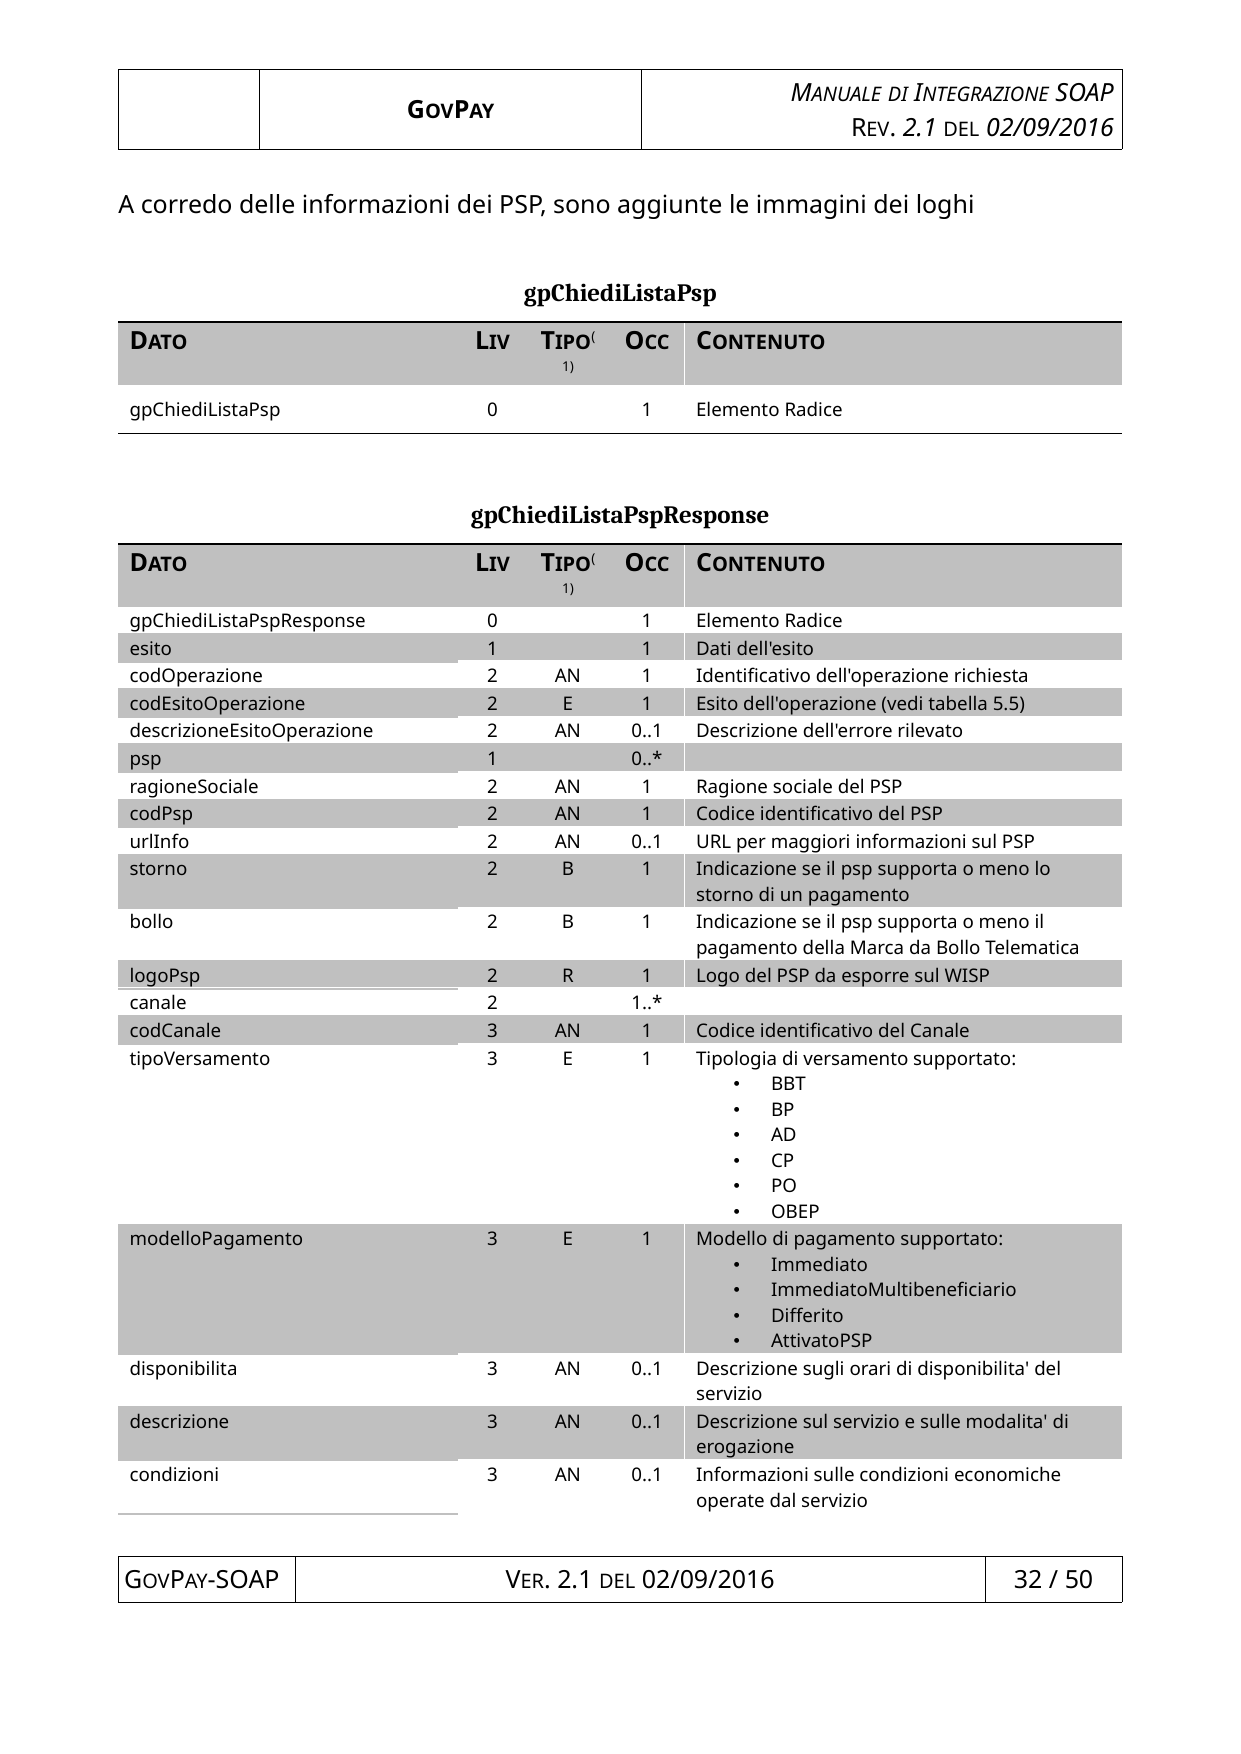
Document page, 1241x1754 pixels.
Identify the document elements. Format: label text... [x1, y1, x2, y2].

table_cell 1 [458, 633, 526, 660]
table_cell AN [526, 1015, 609, 1043]
table_cell Contenuto [685, 323, 1122, 385]
table_cell Ragione sociale del PSP [685, 771, 1122, 798]
table_cell psp [118, 745, 458, 771]
table_cell Descrizione sugli orari di disponibilita' del servizio [685, 1353, 1122, 1406]
table_cell Codice identificativo del Canale [685, 1015, 1122, 1043]
table_cell 2 [458, 988, 526, 1015]
table_cell 1..* [609, 988, 684, 1015]
table_cell [526, 385, 609, 433]
table_cell Liv [458, 545, 526, 607]
table_cell Logo del PSP da esporre sul WISP [685, 960, 1122, 987]
table_cell B [526, 907, 609, 960]
table_header gpChiediListaPspResponse [118, 501, 1122, 543]
table_cell descrizioneEsitoOperazione [118, 718, 458, 743]
table_cell 2 [458, 660, 526, 688]
table_cell Identificativo dell'operazione richiesta [685, 660, 1122, 688]
table_cell codEsitoOperazione [118, 690, 458, 716]
table_cell E [526, 1224, 609, 1353]
table_cell AN [526, 1353, 609, 1406]
table_cell E [526, 688, 609, 716]
table_cell disponibilita [118, 1355, 458, 1406]
table_cell 1 [609, 1224, 684, 1353]
table_cell [685, 988, 1122, 1015]
table_cell 3 [458, 1015, 526, 1043]
table_cell ragioneSociale [118, 773, 458, 798]
table_cell 1 [609, 960, 684, 987]
table_cell 3 [458, 1043, 526, 1223]
table_header gpChiediListaPsp [118, 279, 1122, 321]
table_cell Dato [118, 323, 458, 385]
table_cell gpChiediListaPspResponse [118, 607, 458, 633]
table_cell 0..1 [609, 716, 684, 743]
table_cell 2 [458, 771, 526, 798]
table_cell 2 [458, 826, 526, 854]
table_cell 2 [458, 960, 526, 987]
table_cell AN [526, 799, 609, 826]
table_cell E [526, 1043, 609, 1223]
table_cell AN [526, 826, 609, 854]
table_cell Tipologia di versamento supportato: BBT BP AD CP PO OBEP [685, 1043, 1122, 1223]
table_cell Contenuto [685, 545, 1122, 607]
table_cell Informazioni sulle condizioni economiche operate dal servizio [685, 1459, 1122, 1512]
table_cell descrizione [118, 1408, 458, 1459]
table_cell Indicazione se il psp supporta o meno lo storno di un pagamento [685, 854, 1122, 907]
table_cell URL per maggiori informazioni sul PSP [685, 826, 1122, 854]
table_cell 2 [458, 688, 526, 716]
table_cell 1 [609, 688, 684, 716]
text A corredo delle informazioni dei PSP, sono aggiunte le immagini dei loghi [118, 186, 1122, 220]
table_cell 0 [458, 607, 526, 633]
table_cell 0..* [609, 743, 684, 771]
table_cell codOperazione [118, 663, 458, 688]
table_cell R [526, 960, 609, 987]
table_cell Occ [609, 545, 684, 607]
table_cell codCanale [118, 1017, 458, 1043]
table_cell logoPsp [118, 962, 458, 987]
table_cell 1 [609, 799, 684, 826]
table_cell 0..1 [609, 1353, 684, 1406]
table_cell condizioni [118, 1461, 458, 1512]
table_cell 3 [458, 1406, 526, 1459]
table_cell 1 [609, 854, 684, 907]
table_cell B [526, 854, 609, 907]
table_cell 2 [458, 716, 526, 743]
table_cell Elemento Radice [685, 385, 1122, 433]
table_cell Liv [458, 323, 526, 385]
table_cell 2 [458, 799, 526, 826]
table_cell Elemento Radice [685, 607, 1122, 633]
table_cell canale [118, 990, 458, 1015]
table_cell bollo [118, 909, 458, 960]
table_cell AN [526, 771, 609, 798]
table_cell 2 [458, 854, 526, 907]
table_cell Tipo(1) [526, 545, 609, 607]
table_cell [526, 607, 609, 633]
table_cell [685, 743, 1122, 771]
table_cell Descrizione dell'errore rilevato [685, 716, 1122, 743]
table_cell urlInfo [118, 828, 458, 854]
table_cell 1 [609, 385, 684, 433]
table_cell [526, 633, 609, 660]
table_cell Codice identificativo del PSP [685, 799, 1122, 826]
table_cell 2 [458, 907, 526, 960]
table_cell 1 [609, 1043, 684, 1223]
table_cell Indicazione se il psp supporta o meno il pagamento della Marca da Bollo Telematica [685, 907, 1122, 960]
table_cell Modello di pagamento supportato: Immediato ImmediatoMultibeneficiario Differito AttivatoPSP [685, 1224, 1122, 1353]
table_cell AN [526, 660, 609, 688]
table_cell esito [118, 635, 458, 660]
table_cell codPsp [118, 801, 458, 826]
table_cell AN [526, 716, 609, 743]
table_cell [526, 743, 609, 771]
table_cell Dato [118, 545, 458, 607]
table_cell storno [118, 856, 458, 907]
table_cell 0..1 [609, 1459, 684, 1512]
table_cell 0..1 [609, 826, 684, 854]
table_cell Dati dell'esito [685, 633, 1122, 660]
table_cell Occ [609, 323, 684, 385]
table_cell [526, 988, 609, 1015]
table_cell 0..1 [609, 1406, 684, 1459]
table_cell 0 [458, 385, 526, 433]
table_cell gpChiediListaPsp [118, 385, 458, 433]
table_cell 3 [458, 1459, 526, 1512]
table_cell 3 [458, 1224, 526, 1353]
table_cell AN [526, 1459, 609, 1512]
table_cell 1 [609, 607, 684, 633]
table_cell 3 [458, 1353, 526, 1406]
table_cell 1 [609, 633, 684, 660]
table_cell 1 [609, 1015, 684, 1043]
table_cell Esito dell'operazione (vedi tabella 5.5) [685, 688, 1122, 716]
table_cell 1 [609, 907, 684, 960]
table_cell 1 [609, 771, 684, 798]
table_cell Tipo(1) [526, 323, 609, 385]
table_cell Descrizione sul servizio e sulle modalita' di erogazione [685, 1406, 1122, 1459]
table_cell 1 [458, 743, 526, 771]
table_cell tipoVersamento [118, 1045, 458, 1223]
table_cell modelloPagamento [118, 1226, 458, 1353]
table_cell AN [526, 1406, 609, 1459]
table_cell 1 [609, 660, 684, 688]
